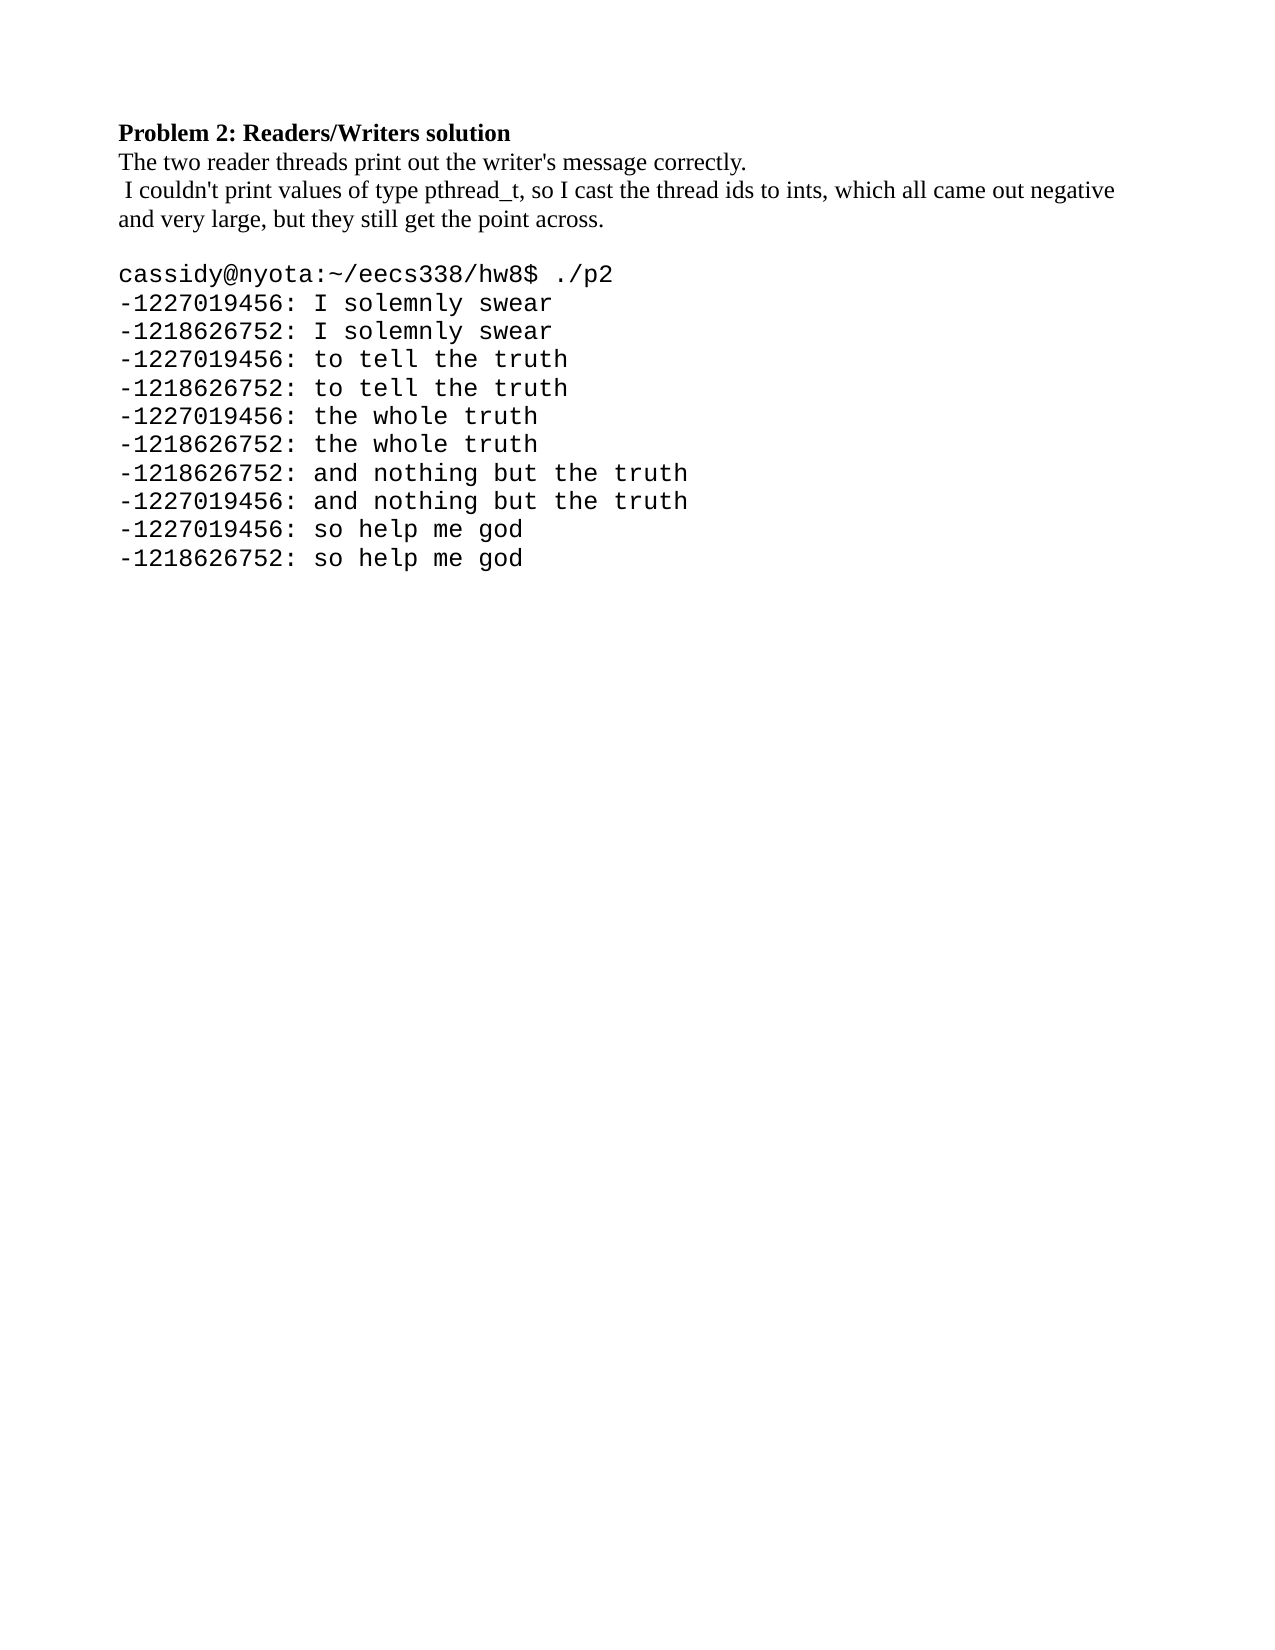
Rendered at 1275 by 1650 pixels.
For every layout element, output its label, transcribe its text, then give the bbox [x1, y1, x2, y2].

text -1227019456: to tell the truth [118, 347, 1157, 375]
text -1218626752: so help me god [118, 545, 1157, 573]
text The two reader threads print out the writer's message correctly. [118, 147, 1157, 176]
text -1227019456: and nothing but the truth [118, 488, 1157, 517]
text -1218626752: to tell the truth [118, 375, 1157, 403]
text -1218626752: I solemnly swear [118, 318, 1157, 347]
text -1218626752: and nothing but the truth [118, 460, 1157, 488]
text -1227019456: so help me god [118, 517, 1157, 545]
text Problem 2: Readers/Writers solution [118, 118, 1157, 147]
text -1218626752: the whole truth [118, 432, 1157, 460]
text I couldn't print values of type pthread_t, so I cast the thread ids to ints, which all came out negative and very large, but they still get the point across. [118, 176, 1157, 233]
text -1227019456: I solemnly swear [118, 290, 1157, 318]
text cassidy@nyota:~/eecs338/hw8$ ./p2 [118, 262, 1157, 290]
text -1227019456: the whole truth [118, 403, 1157, 432]
